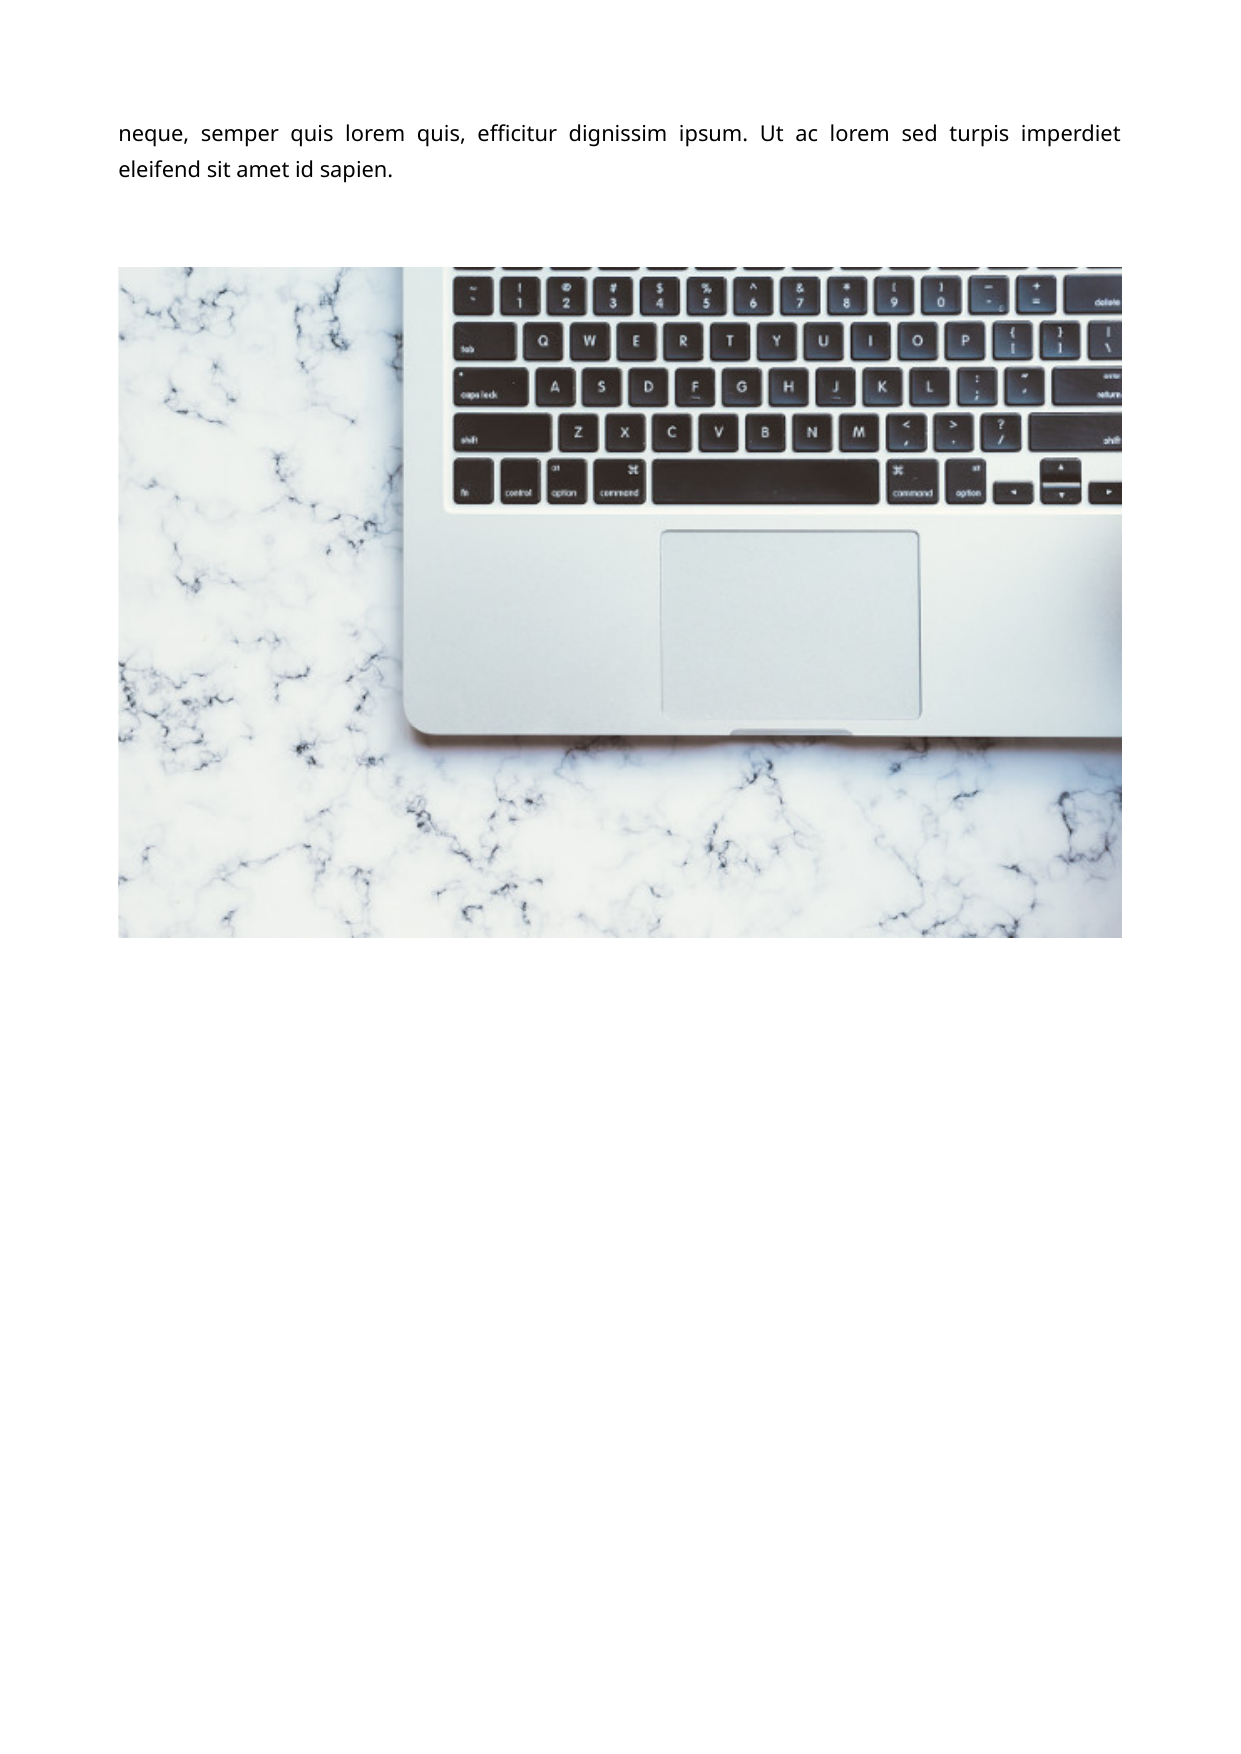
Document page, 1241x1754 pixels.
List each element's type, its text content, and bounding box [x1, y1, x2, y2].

text neque, semper quis lorem quis, efficitur dignissim ipsum. Ut ac lorem sed turpis imperdiet eleifend sit amet id sapien. [118, 118, 1122, 184]
picture [118, 267, 1122, 938]
